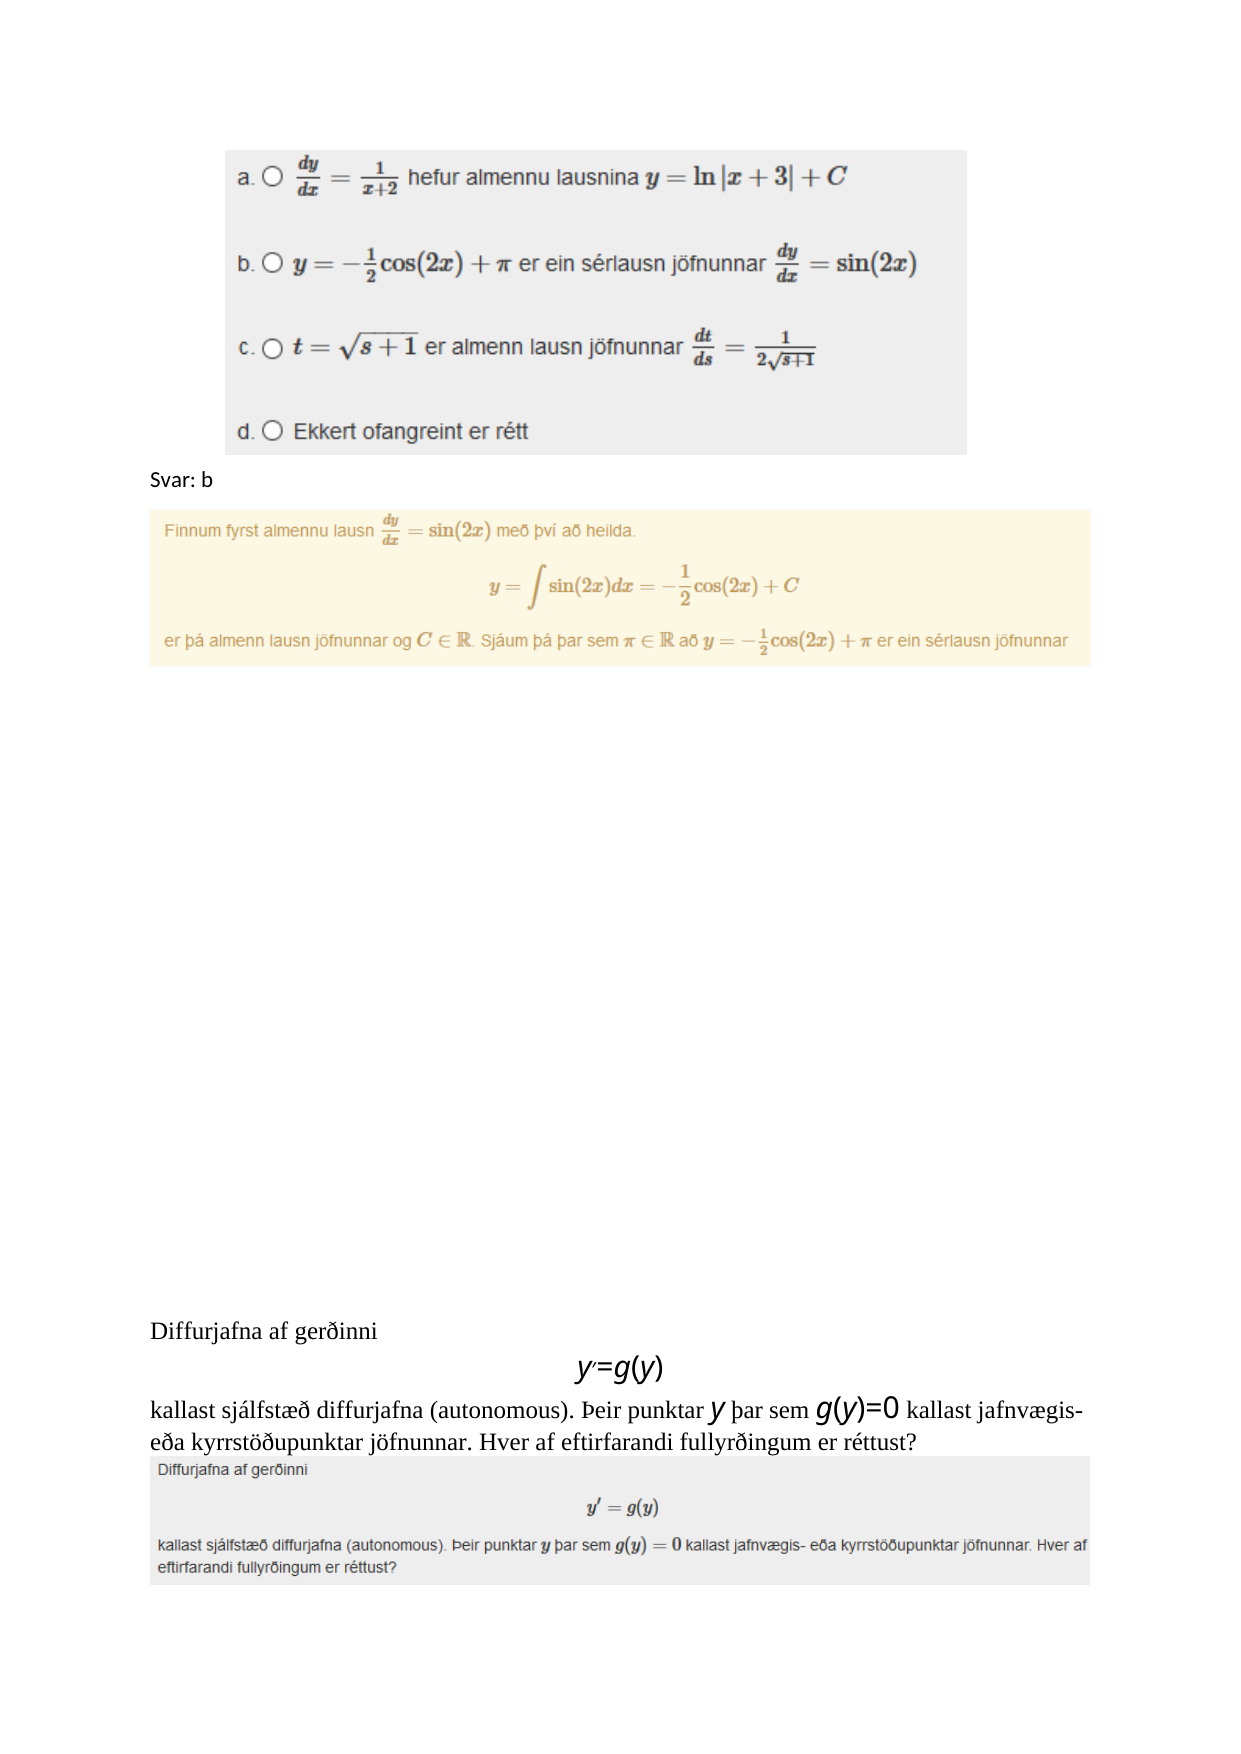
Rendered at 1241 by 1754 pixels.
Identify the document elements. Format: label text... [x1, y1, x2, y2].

text Svar: b [150, 465, 1090, 493]
text y′=g(y) [150, 1345, 1090, 1386]
text kallast sjálfstæð diffurjafna (autonomous). Þeir punktar y þar sem g(y)=0 kallast jafnvægis- eða kyrrstöðupunktar jöfnunnar. Hver af eftirfarandi fullyrðingum er réttust? [150, 1386, 1090, 1456]
text Diffurjafna af gerðinni [150, 1316, 1090, 1345]
